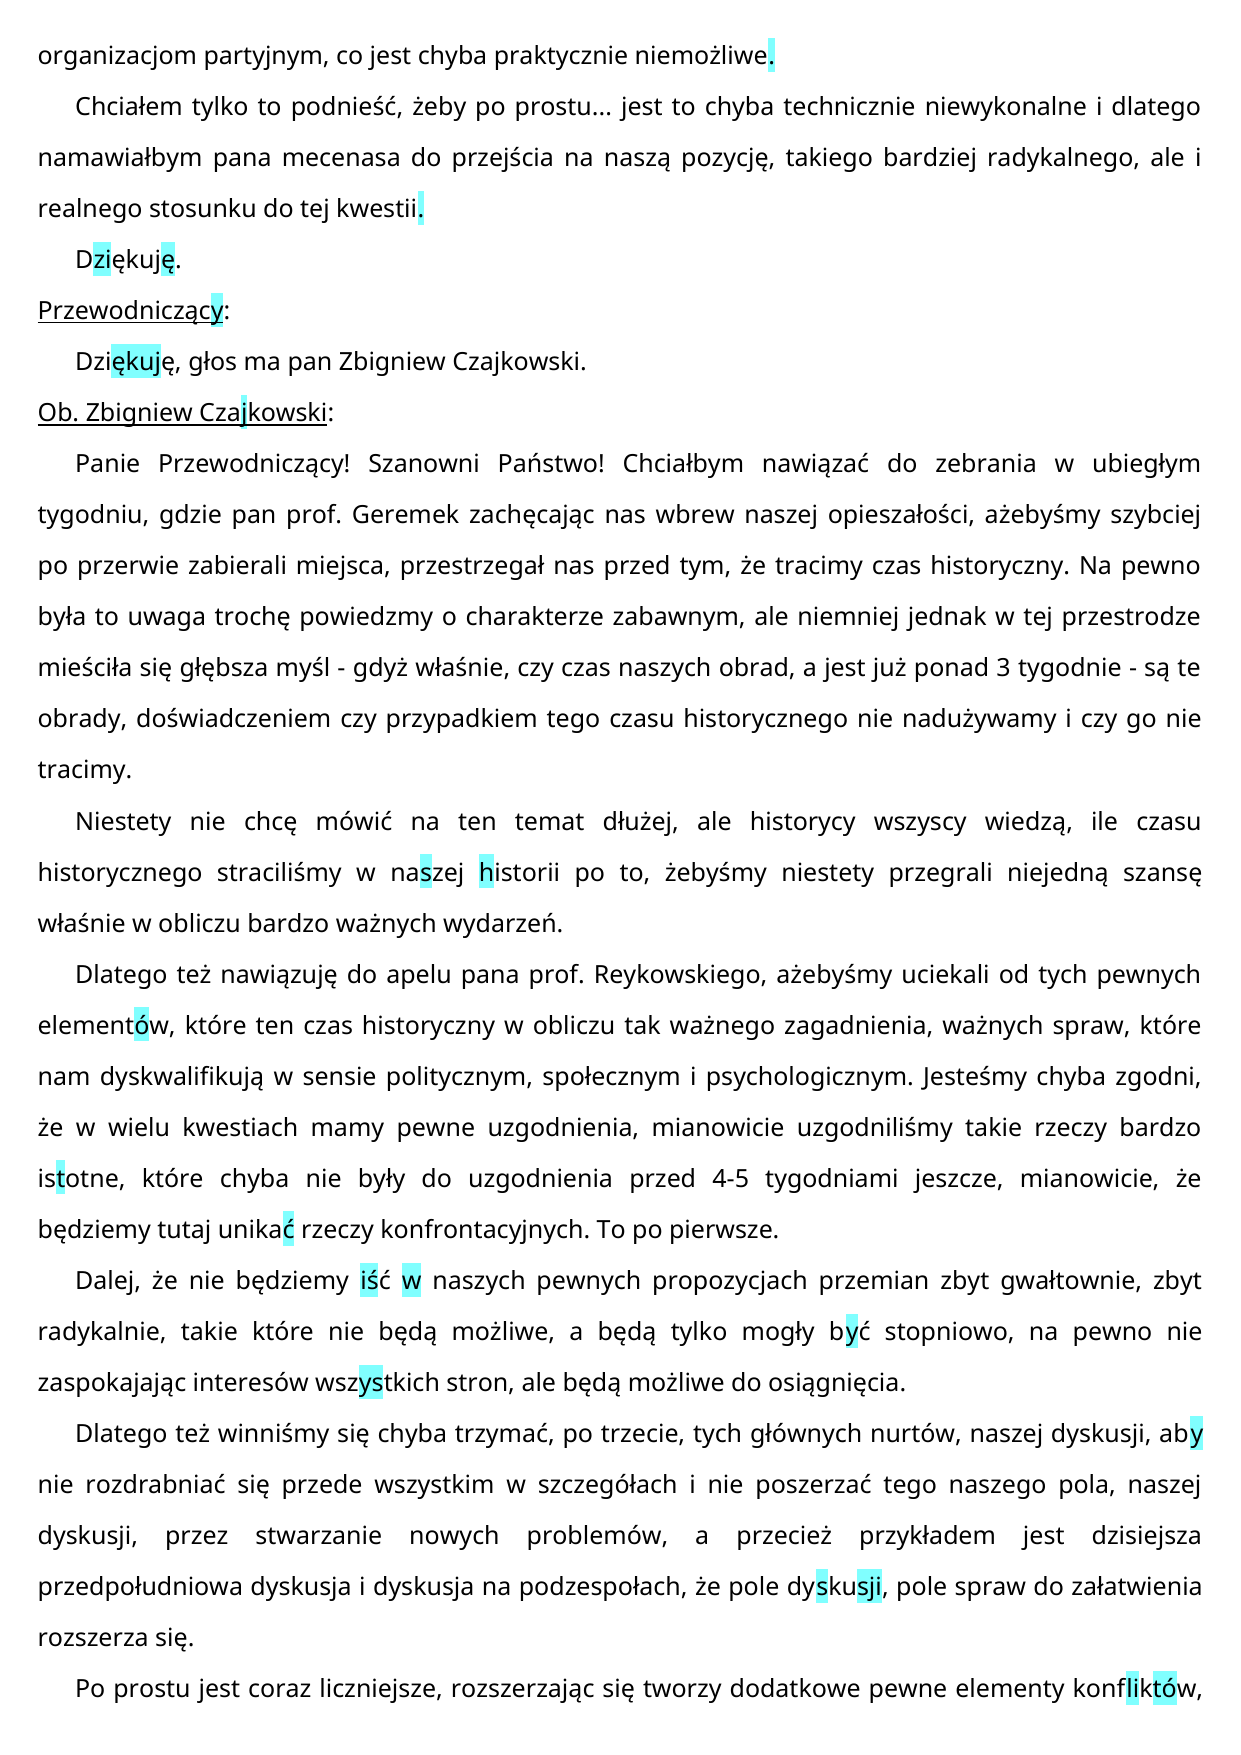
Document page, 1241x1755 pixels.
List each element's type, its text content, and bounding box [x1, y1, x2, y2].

text Ob. Zbigniew Czajkowski: [37, 395, 1203, 429]
text Dlatego też nawiązuję do apelu pana prof. Reykowskiego, ażebyśmy uciekali od tych pewnych elementów, które ten czas historyczny w obliczu tak ważnego zagadnienia, ważnych spraw, które nam dyskwalifikują w sensie politycznym, społecznym i psychologicznym. Jesteśmy chyba zgodni, że w wielu kwestiach mamy pewne uzgodnienia, mianowicie uzgodniliśmy takie rzeczy bardzo istotne, które chyba nie były do uzgodnienia przed 4-5 tygodniami jeszcze, mianowicie, że będziemy tutaj unikać rzeczy konfrontacyjnych. To po pierwsze. [37, 956, 1203, 1246]
text Przewodniczący: [37, 293, 1203, 327]
text Po prostu jest coraz liczniejsze, rozszerzając się tworzy dodatkowe pewne elementy konfliktów, [37, 1671, 1203, 1705]
text Niestety nie chcę mówić na ten temat dłużej, ale historycy wszyscy wiedzą, ile czasu historycznego straciliśmy w naszej historii po to, żebyśmy niestety przegrali niejedną szansę właśnie w obliczu bardzo ważnych wydarzeń. [37, 803, 1203, 939]
text Dalej, że nie będziemy iść w naszych pewnych propozycjach przemian zbyt gwałtownie, zbyt radykalnie, takie które nie będą możliwe, a będą tylko mogły być stopniowo, na pewno nie zaspokajając interesów wszystkich stron, ale będą możliwe do osiągnięcia. [37, 1262, 1203, 1399]
text Dziękuję, głos ma pan Zbigniew Czajkowski. [37, 344, 1203, 378]
text Dlatego też winniśmy się chyba trzymać, po trzecie, tych głównych nurtów, naszej dyskusji, aby nie rozdrabniać się przede wszystkim w szczegółach i nie poszerzać tego naszego pola, naszej dyskusji, przez stwarzanie nowych problemów, a przecież przykładem jest dzisiejsza przedpołudniowa dyskusja i dyskusja na podzespołach, że pole dyskusji, pole spraw do załatwienia rozszerza się. [37, 1416, 1203, 1654]
text organizacjom partyjnym, co jest chyba praktycznie niemożliwe. [37, 37, 1203, 72]
text Panie Przewodniczący! Szanowni Państwo! Chciałbym nawiązać do zebrania w ubiegłym tygodniu, gdzie pan prof. Geremek zachęcając nas wbrew naszej opieszałości, ażebyśmy szybciej po przerwie zabierali miejsca, przestrzegał nas przed tym, że tracimy czas historyczny. Na pewno była to uwaga trochę powiedzmy o charakterze zabawnym, ale niemniej jednak w tej przestrodze mieściła się głębsza myśl - gdyż właśnie, czy czas naszych obrad, a jest już ponad 3 tygodnie - są te obrady, doświadczeniem czy przypadkiem tego czasu historycznego nie nadużywamy i czy go nie tracimy. [37, 446, 1203, 786]
text Dziękuję. [37, 242, 1203, 276]
text Chciałem tylko to podnieść, żeby po prostu... jest to chyba technicznie niewykonalne i dlatego namawiałbym pana mecenasa do przejścia na naszą pozycję, takiego bardziej radykalnego, ale i realnego stosunku do tej kwestii. [37, 88, 1203, 225]
